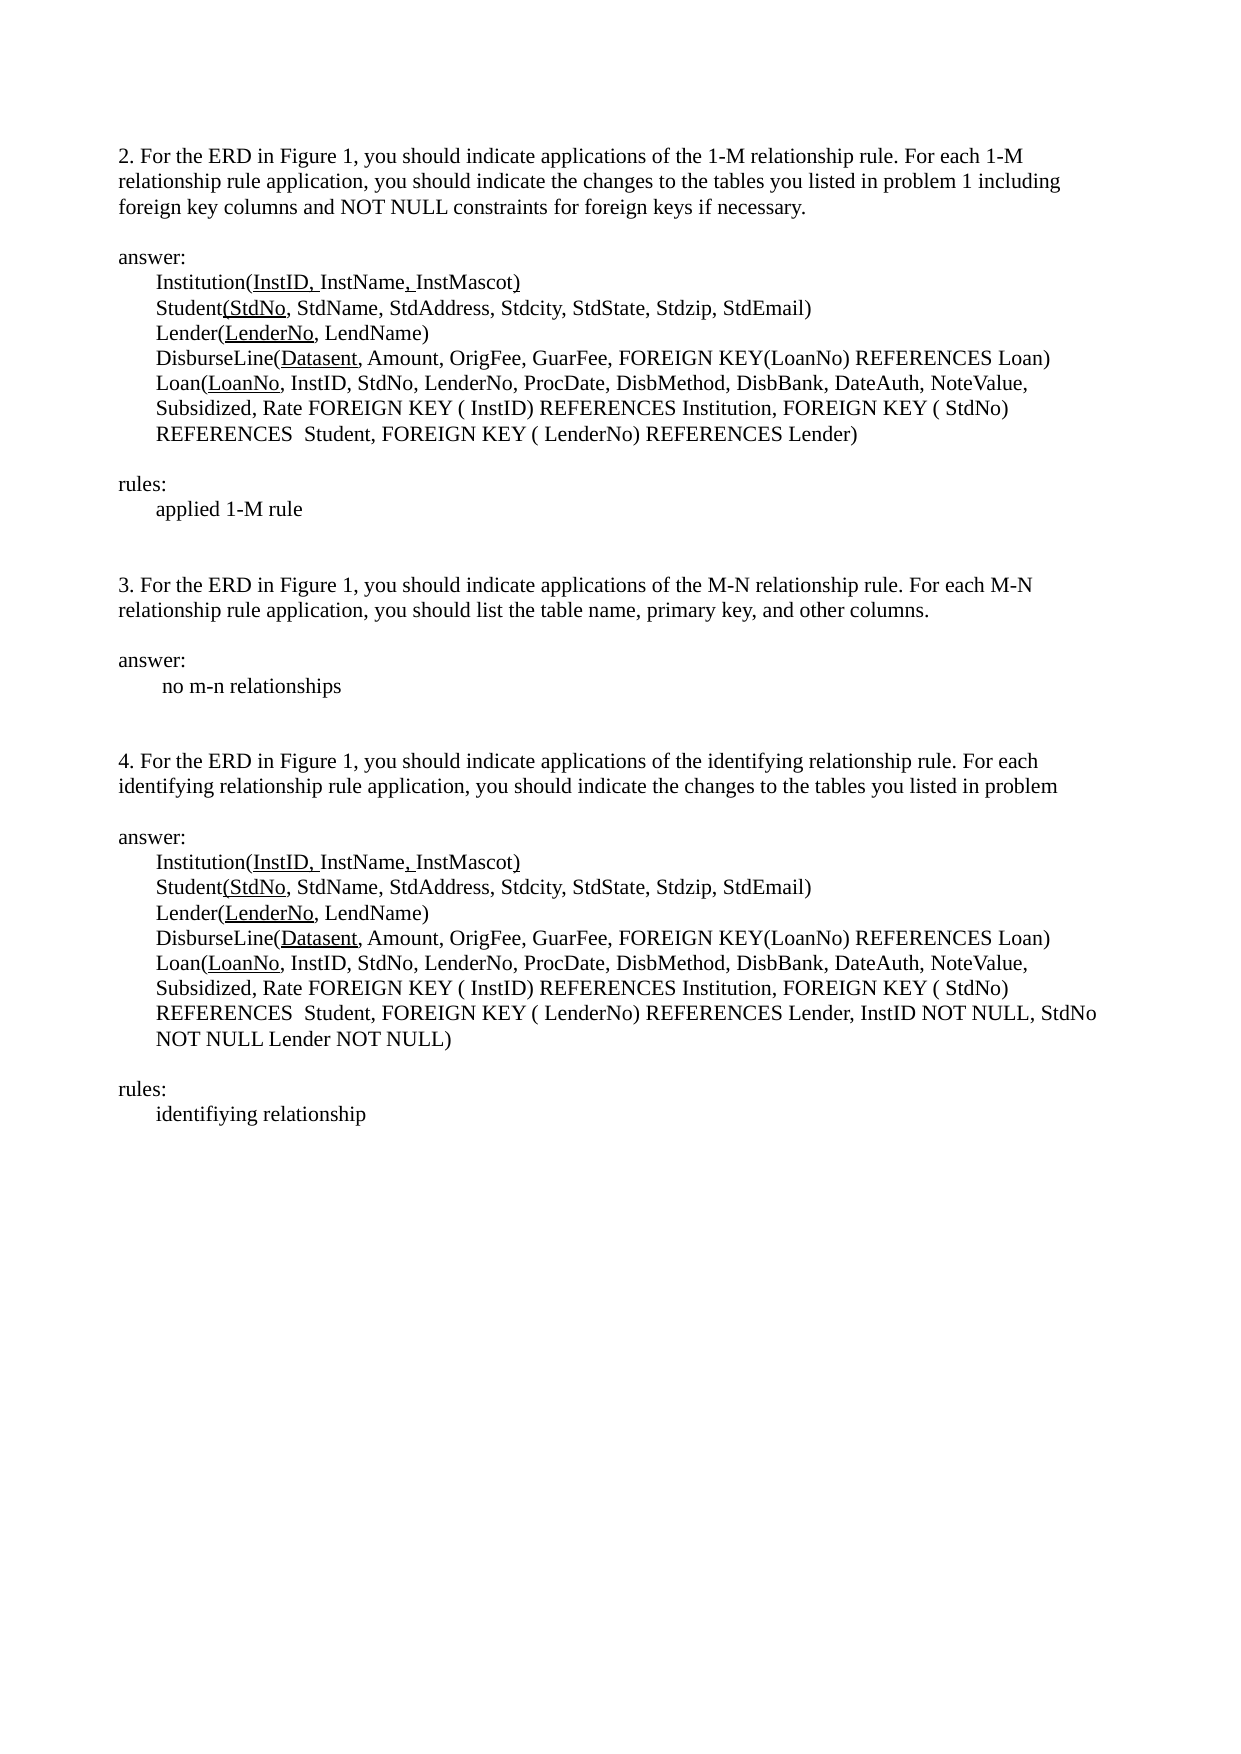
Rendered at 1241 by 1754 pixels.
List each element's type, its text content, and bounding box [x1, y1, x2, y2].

list 2. For the ERD in Figure 1, you should indicate applications of the 1-M relationship rule. For each 1-M relationship rule application, you should indicate the changes to the tables you listed in problem 1 including foreign key columns and NOT NULL constraints for foreign keys if necessary. [118, 143, 1122, 219]
text identifiying relationship [118, 1101, 1122, 1126]
text Loan(LoanNo, InstID, StdNo, LenderNo, ProcDate, DisbMethod, DisbBank, DateAuth, NoteValue, Subsidized, Rate FOREIGN KEY ( InstID) REFERENCES Institution, FOREIGN KEY ( StdNo) REFERENCES Student, FOREIGN KEY ( LenderNo) REFERENCES Lender, InstID NOT NULL, StdNo NOT NULL Lender NOT NULL) [118, 950, 1122, 1051]
text Institution(InstID, InstName, InstMascot) [118, 849, 1122, 874]
text DisburseLine(Datasent, Amount, OrigFee, GuarFee, FOREIGN KEY(LoanNo) REFERENCES Loan) [118, 925, 1122, 950]
text answer: [118, 824, 1122, 849]
text Student(StdNo, StdName, StdAddress, Stdcity, StdState, Stdzip, StdEmail) [118, 874, 1122, 899]
text applied 1-M rule [118, 496, 1122, 521]
text rules: [118, 1076, 1122, 1101]
text rules: [118, 471, 1122, 496]
text Lender(LenderNo, LendName) [118, 899, 1122, 925]
text no m-n relationships [118, 673, 1122, 698]
text answer: [118, 244, 1122, 269]
text DisburseLine(Datasent, Amount, OrigFee, GuarFee, FOREIGN KEY(LoanNo) REFERENCES Loan) [118, 345, 1122, 370]
text Institution(InstID, InstName, InstMascot) [118, 269, 1122, 294]
list 3. For the ERD in Figure 1, you should indicate applications of the M-N relationship rule. For each M-N relationship rule application, you should list the table name, primary key, and other columns. [118, 572, 1122, 622]
text 4. For the ERD in Figure 1, you should indicate applications of the identifying relationship rule. For each identifying relationship rule application, you should indicate the changes to the tables you listed in problem [118, 748, 1122, 799]
text Loan(LoanNo, InstID, StdNo, LenderNo, ProcDate, DisbMethod, DisbBank, DateAuth, NoteValue, Subsidized, Rate FOREIGN KEY ( InstID) REFERENCES Institution, FOREIGN KEY ( StdNo) REFERENCES Student, FOREIGN KEY ( LenderNo) REFERENCES Lender) [118, 370, 1122, 446]
text Student(StdNo, StdName, StdAddress, Stdcity, StdState, Stdzip, StdEmail) [118, 294, 1122, 320]
list answer: [118, 647, 1122, 673]
text Lender(LenderNo, LendName) [118, 320, 1122, 345]
